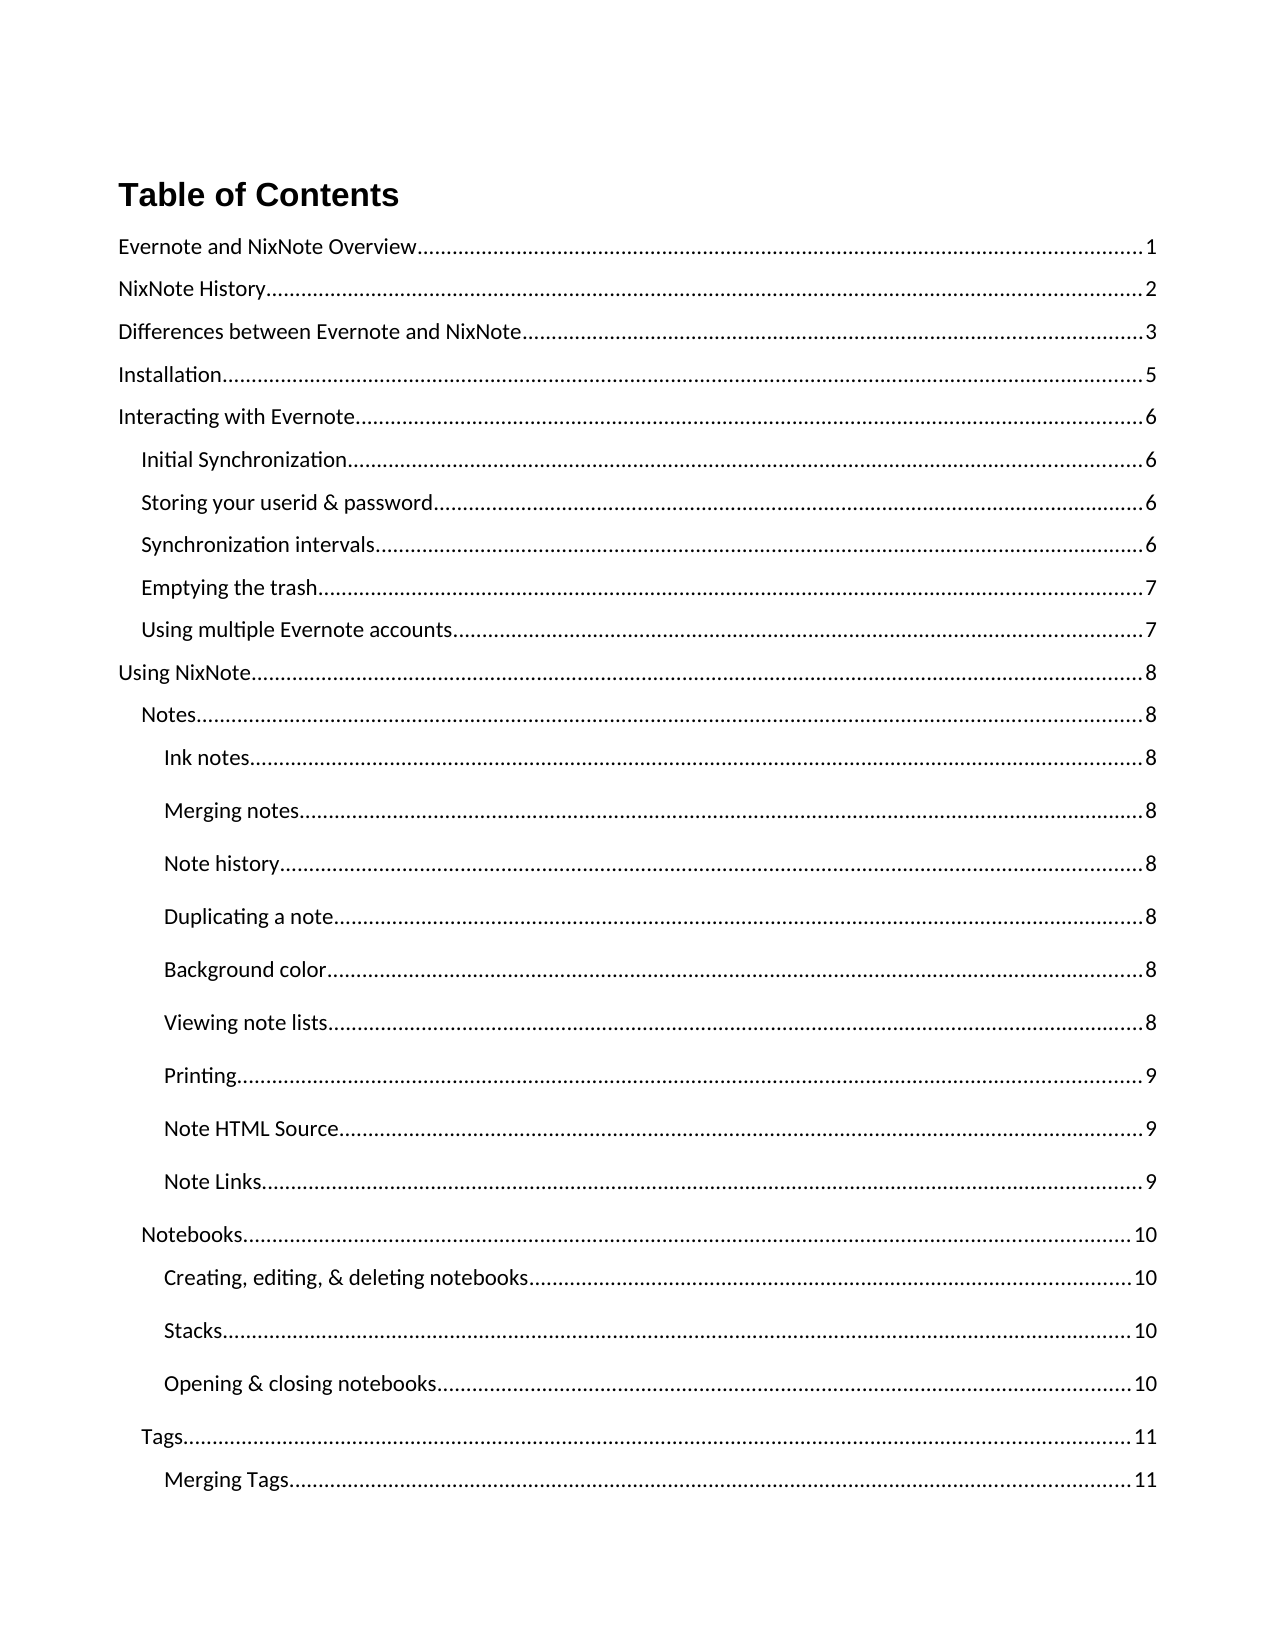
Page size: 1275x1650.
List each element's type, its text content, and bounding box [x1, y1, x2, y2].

text Note history 8 [164, 849, 1157, 877]
text Notes 8 [141, 701, 1157, 729]
text Storing your userid & password 6 [141, 488, 1157, 516]
subtitle Table of Contents [118, 175, 1157, 214]
text Interacting with Evernote 6 [118, 402, 1157, 430]
text NixNote History 2 [118, 274, 1157, 303]
text Merging Tags 11 [164, 1465, 1157, 1493]
text Differences between Evernote and NixNote 3 [118, 317, 1157, 345]
text Emptying the trash 7 [141, 573, 1157, 601]
text Opening & closing notebooks 10 [164, 1369, 1157, 1397]
text Note HTML Source 9 [164, 1114, 1157, 1142]
text Duplicating a note 8 [164, 902, 1157, 930]
text Using multiple Evernote accounts 7 [141, 615, 1157, 643]
text Merging notes 8 [164, 796, 1157, 824]
text Ink notes 8 [164, 743, 1157, 771]
text Synchronization intervals 6 [141, 530, 1157, 558]
text Viewing note lists 8 [164, 1008, 1157, 1036]
text Tags 11 [141, 1422, 1157, 1450]
text Creating, editing, & deleting notebooks 10 [164, 1263, 1157, 1291]
text Notebooks 10 [141, 1220, 1157, 1248]
text Initial Synchronization 6 [141, 445, 1157, 473]
text Installation 5 [118, 360, 1157, 388]
text Note Links 9 [164, 1167, 1157, 1195]
text Using NixNote 8 [118, 658, 1157, 686]
text Printing 9 [164, 1061, 1157, 1089]
text Stacks 10 [164, 1316, 1157, 1344]
text Background color 8 [164, 955, 1157, 983]
text Evernote and NixNote Overview 1 [118, 232, 1157, 260]
